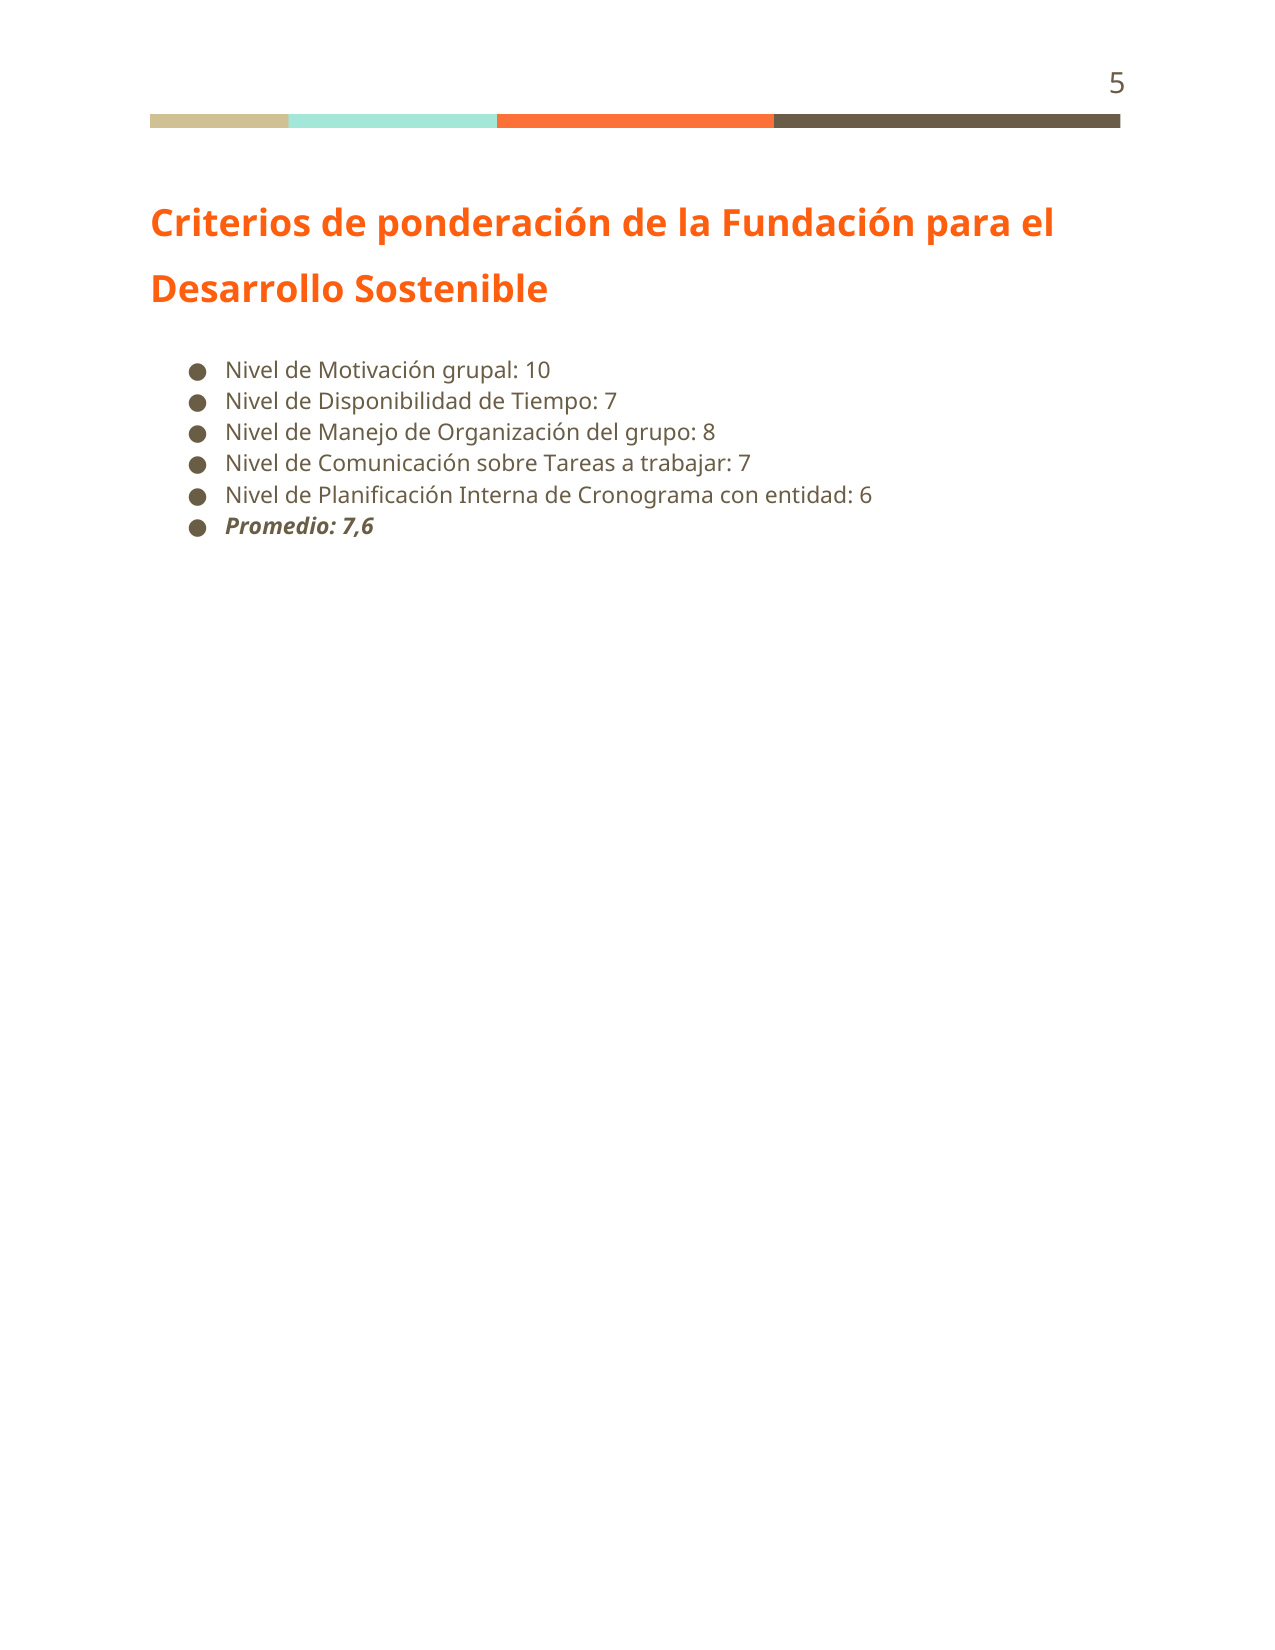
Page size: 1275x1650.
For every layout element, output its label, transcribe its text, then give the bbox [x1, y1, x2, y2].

list Nivel de Disponibilidad de Tiempo: 7 [187, 385, 1125, 416]
list Nivel de Planificación Interna de Cronograma con entidad: 6 [187, 479, 1125, 510]
picture [150, 114, 1121, 128]
list Nivel de Manejo de Organización del grupo: 8 [187, 416, 1125, 447]
list Promedio: 7,6 [187, 510, 1125, 541]
list Nivel de Comunicación sobre Tareas a trabajar: 7 [187, 447, 1125, 479]
list Nivel de Motivación grupal: 10 [187, 354, 1125, 385]
subtitle Criterios de ponderación de la Fundación para el Desarrollo Sostenible [150, 196, 1125, 313]
